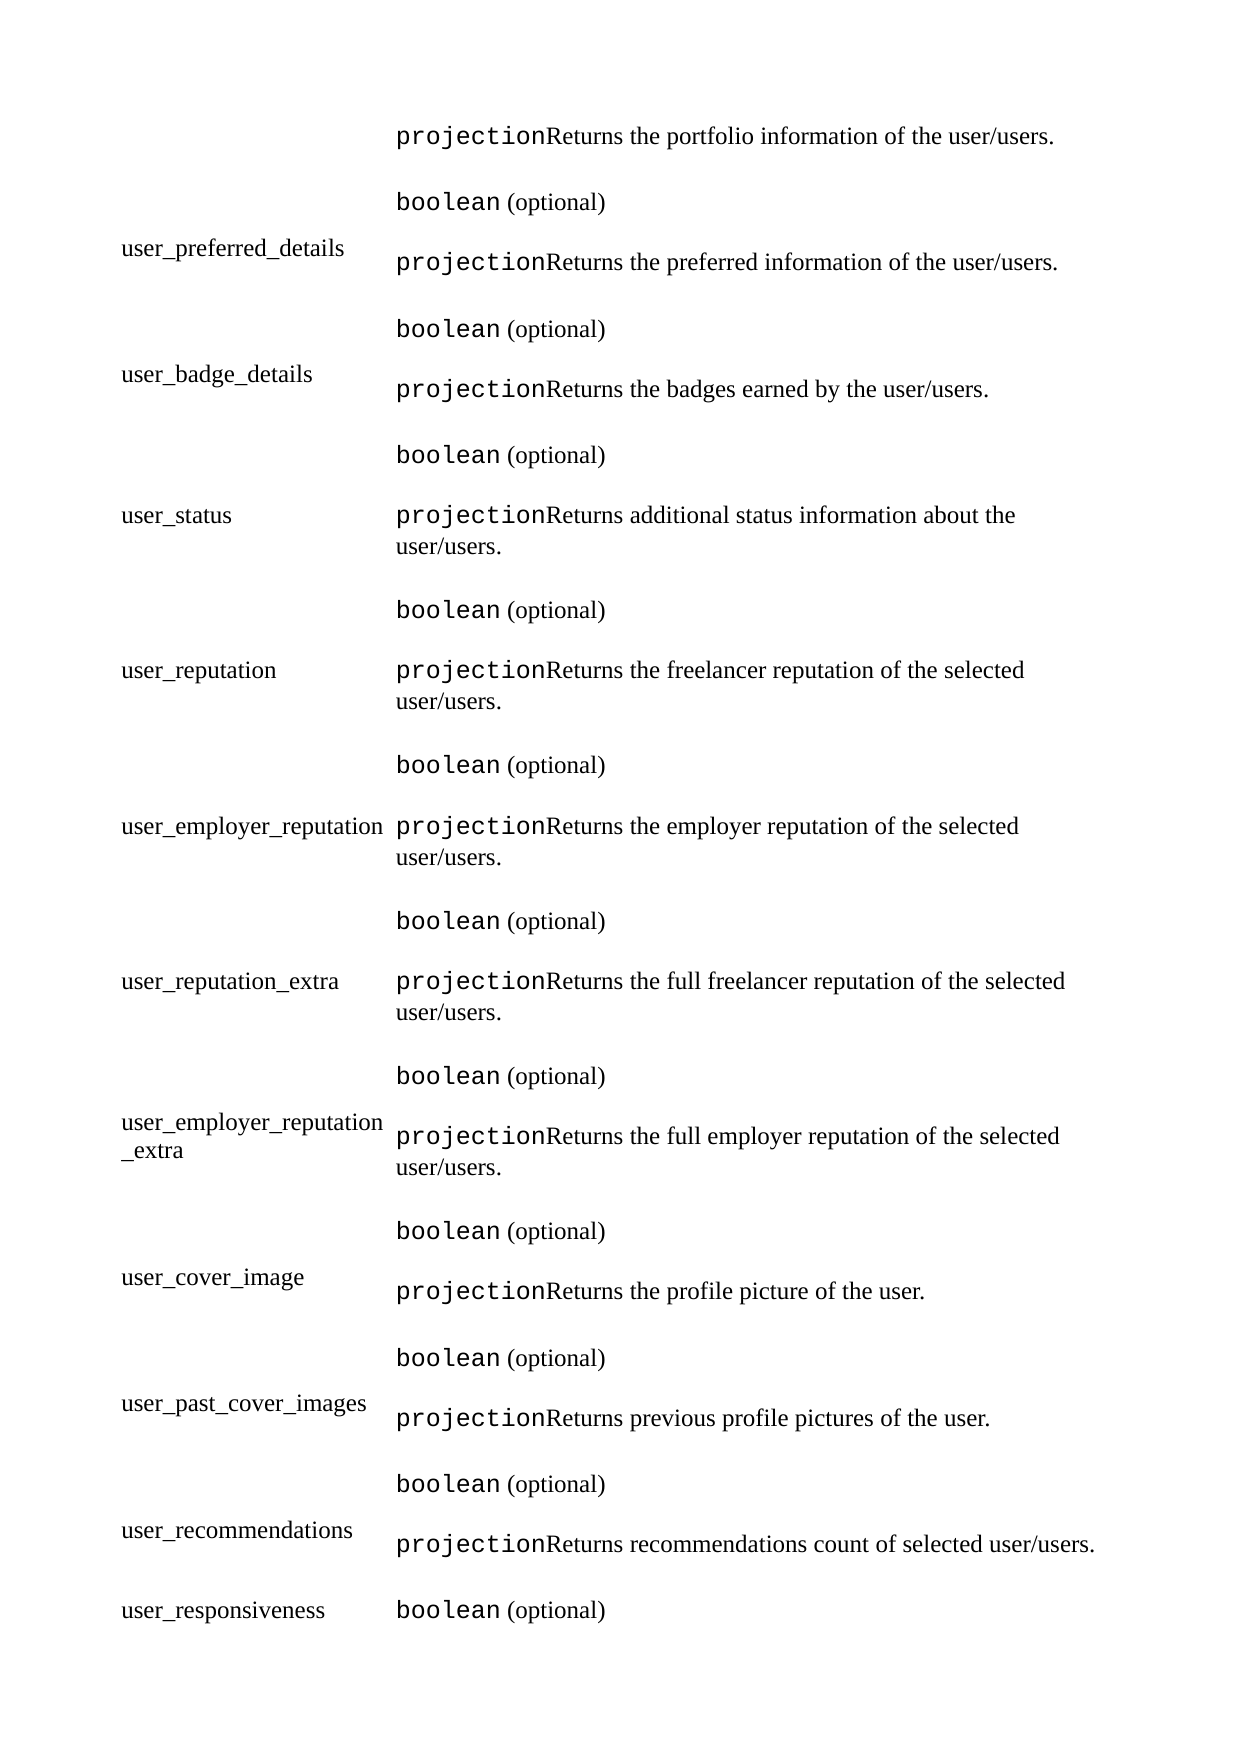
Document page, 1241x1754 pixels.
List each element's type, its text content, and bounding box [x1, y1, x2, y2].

table_cell boolean (optional) [393, 1593, 1122, 1629]
table_cell boolean (optional) projectionReturns the employer reputation of the selected user/users. [393, 748, 1122, 903]
table_cell boolean (optional) projectionReturns the freelancer reputation of the selected user/users. [393, 593, 1122, 748]
table_cell boolean (optional) projectionReturns recommendations count of selected user/users. [393, 1466, 1122, 1593]
table_cell user_past_cover_images [118, 1340, 393, 1466]
table_cell boolean (optional) projectionReturns the full employer reputation of the selected user/users. [393, 1058, 1122, 1213]
table_cell user_status [118, 437, 393, 592]
table_cell user_preferred_details [118, 184, 393, 311]
table_cell boolean (optional) projectionReturns additional status information about the user/users. [393, 437, 1122, 592]
table_cell user_cover_image [118, 1213, 393, 1340]
table_cell [118, 118, 393, 184]
table_cell user_responsiveness [118, 1593, 393, 1629]
table_cell user_badge_details [118, 311, 393, 437]
table_cell user_employer_reputation [118, 748, 393, 903]
table_cell user_reputation [118, 593, 393, 748]
table_cell user_reputation_extra [118, 903, 393, 1058]
table_cell projectionReturns the portfolio information of the user/users. [393, 118, 1122, 184]
table_cell boolean (optional) projectionReturns previous profile pictures of the user. [393, 1340, 1122, 1466]
table_cell boolean (optional) projectionReturns the badges earned by the user/users. [393, 311, 1122, 437]
table_cell boolean (optional) projectionReturns the profile picture of the user. [393, 1213, 1122, 1340]
table_cell user_employer_reputation_extra [118, 1058, 393, 1213]
table_cell boolean (optional) projectionReturns the preferred information of the user/users. [393, 184, 1122, 311]
table_cell user_recommendations [118, 1466, 393, 1593]
table_cell boolean (optional) projectionReturns the full freelancer reputation of the selected user/users. [393, 903, 1122, 1058]
